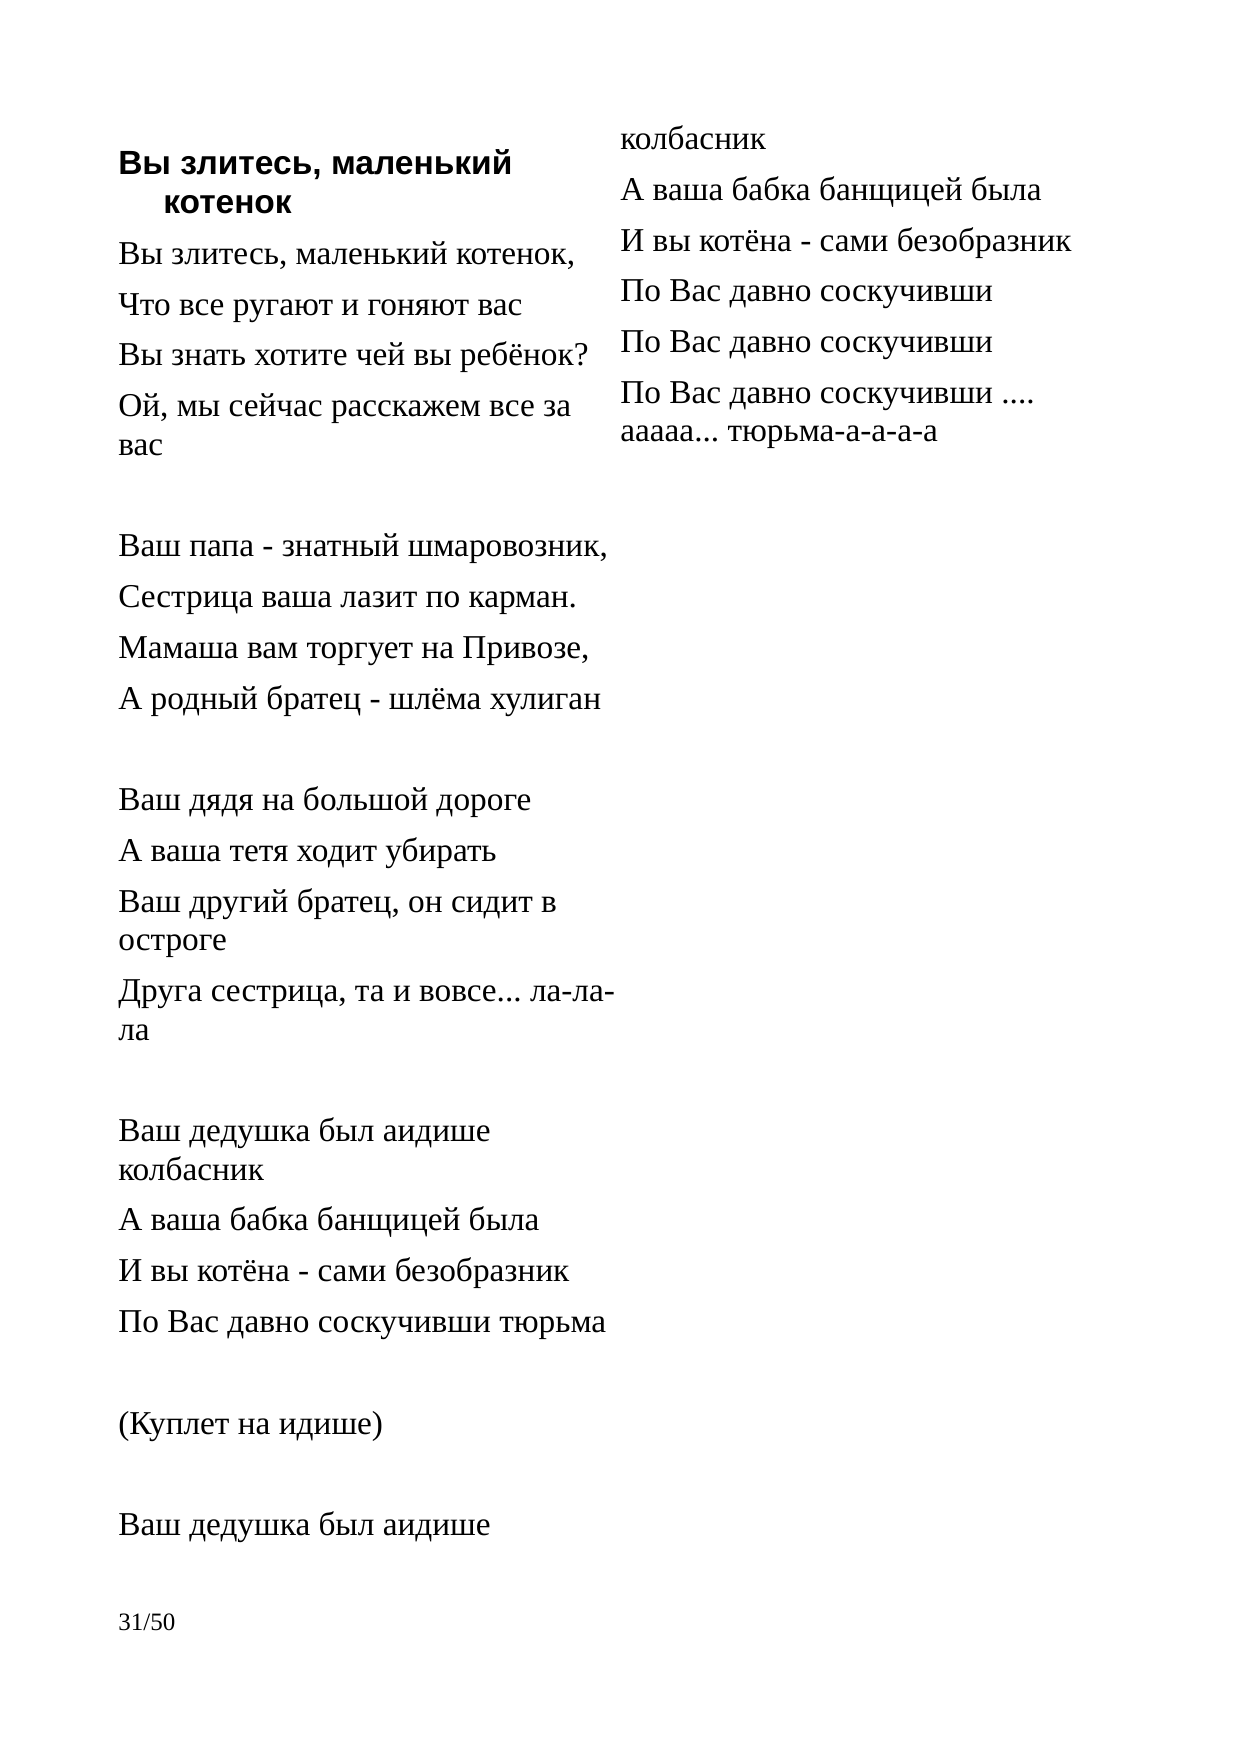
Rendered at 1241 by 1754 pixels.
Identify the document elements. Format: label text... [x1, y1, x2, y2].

text По Вас давно соскучивши тюрьма [118, 1301, 620, 1339]
text Ой, мы сейчас расскажем все за вас [118, 385, 620, 462]
text По Вас давно соскучивши [620, 271, 1122, 309]
text По Вас давно соскучивши [620, 321, 1122, 360]
text Ваш другий братец, он сидит в остроге [118, 881, 620, 958]
text Что все ругают и гоняют вас [118, 284, 620, 322]
text А ваша бабка банщицей была [118, 1199, 620, 1238]
text Друга сестрица, та и вовсе... ла-ла-ла [118, 970, 620, 1047]
text Вы знать хотите чей вы ребёнок? [118, 334, 620, 373]
text (Куплет на идише) [118, 1403, 620, 1441]
text По Вас давно соскучивши .... ааааа... тюрьма-а-а-а-а [620, 372, 1122, 449]
text Ваш дедушка был аидише колбасник [118, 1110, 620, 1187]
text А ваша бабка банщицей была [620, 169, 1122, 207]
text Ваш дедушка был аидише [118, 1504, 620, 1543]
text колбасник [620, 118, 1122, 156]
text А родный братец - шлёма хулиган [118, 678, 620, 716]
text Вы злитесь, маленький котенок, [118, 233, 620, 271]
text Ваш дядя на большой дороге [118, 779, 620, 818]
text Сестрица ваша лазит по карман. [118, 576, 620, 614]
subtitle Вы злитесь, маленький котенок [118, 143, 620, 220]
text Мамаша вам торгует на Привозе, [118, 627, 620, 665]
text И вы котёна - сами безобразник [620, 220, 1122, 258]
text И вы котёна - сами безобразник [118, 1250, 620, 1289]
text Ваш папа - знатный шмаровозник, [118, 525, 620, 564]
text А ваша тетя ходит убирать [118, 830, 620, 869]
